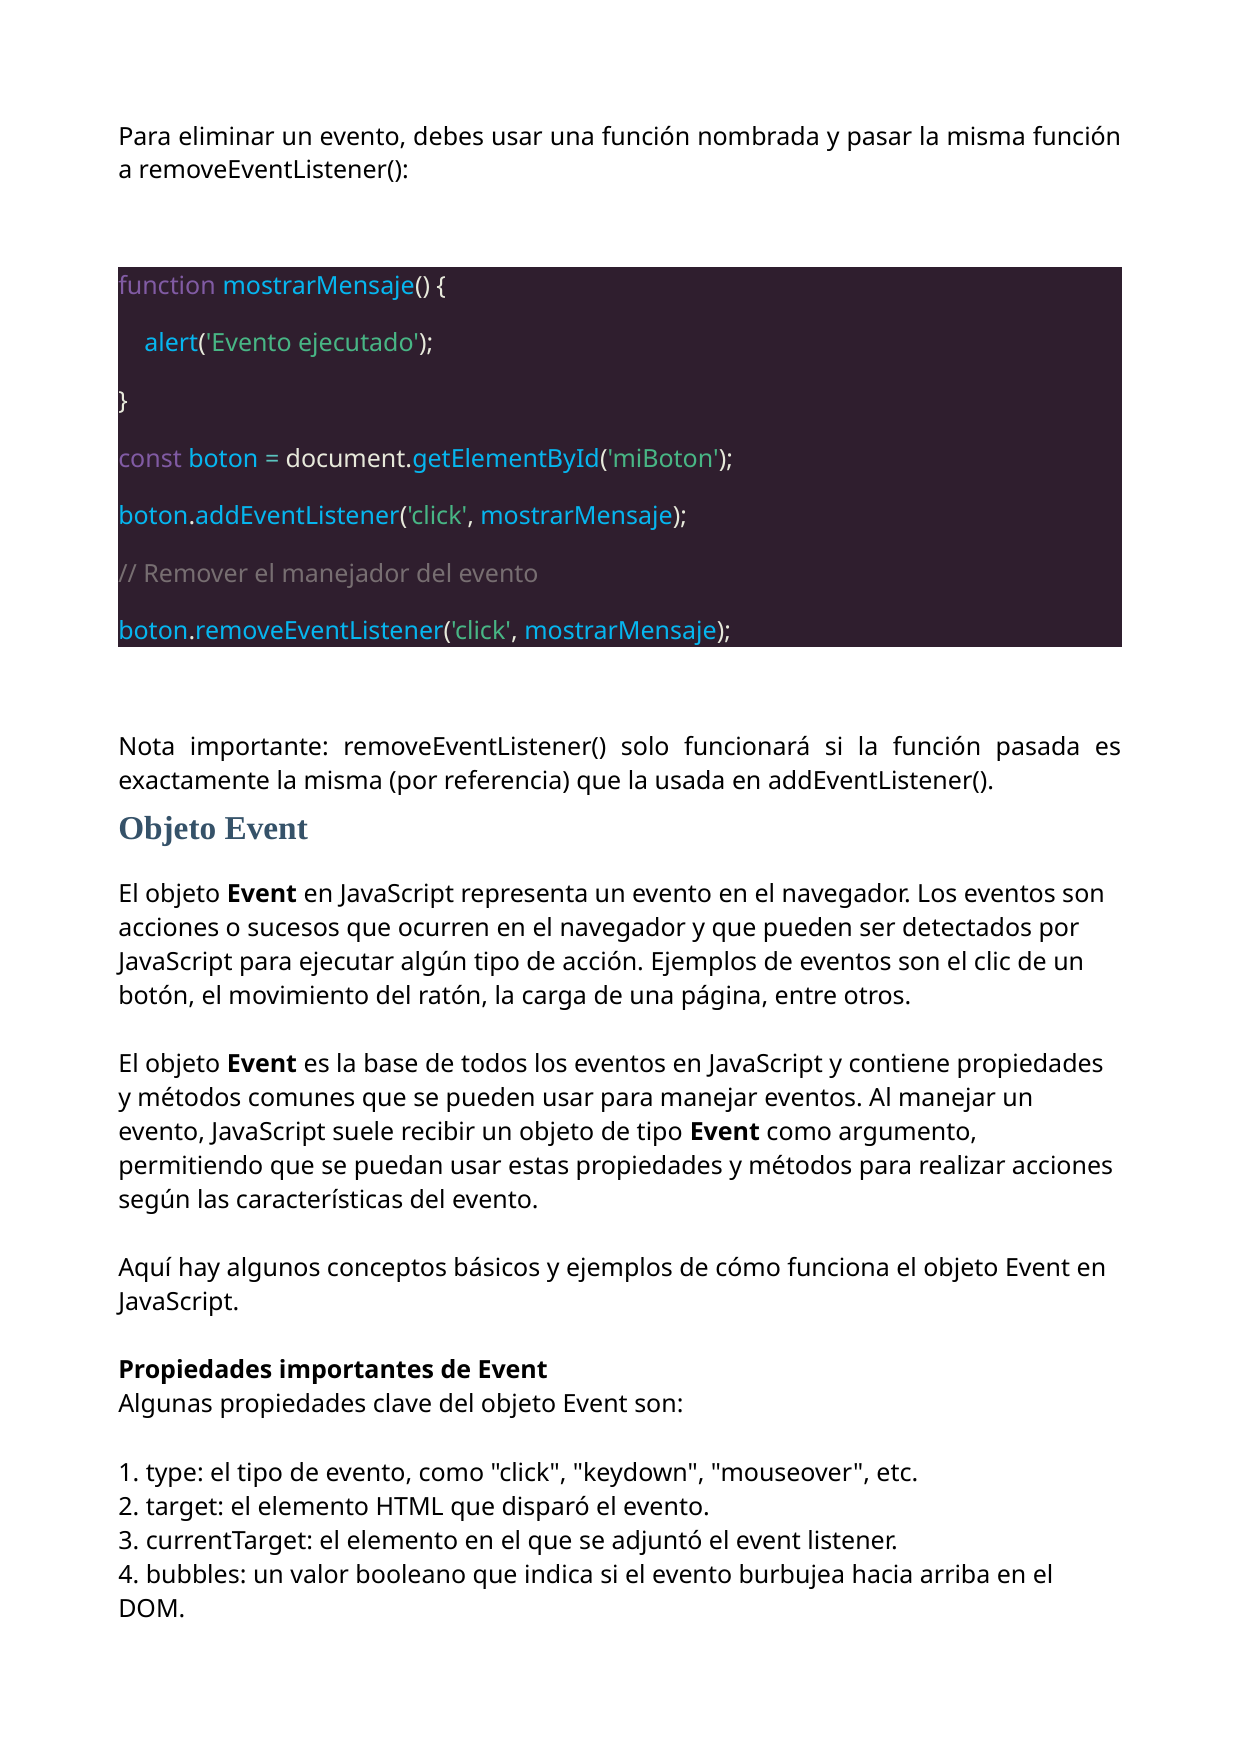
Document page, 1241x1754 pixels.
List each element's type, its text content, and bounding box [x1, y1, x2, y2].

text // Remover el manejador del evento [118, 555, 1122, 589]
text El objeto Event en JavaScript representa un evento en el navegador. Los eventos son acciones o sucesos que ocurren en el navegador y que pueden ser detectados por JavaScript para ejecutar algún tipo de acción. Ejemplos de eventos son el clic de un botón, el movimiento del ratón, la carga de una página, entre otros. [118, 875, 1122, 1011]
text 1. type: el tipo de evento, como "click", "keydown", "mouseover", etc. [118, 1454, 1122, 1488]
text alert('Evento ejecutado'); [118, 325, 1122, 359]
text 2. target: el elemento HTML que disparó el evento. [118, 1488, 1122, 1522]
text } [118, 383, 1122, 417]
text Algunas propiedades clave del objeto Event son: [118, 1386, 1122, 1420]
text const boton = document.getElementById('miBoton'); [118, 440, 1122, 474]
text boton.removeEventListener('click', mostrarMensaje); [118, 613, 1122, 647]
text 4. bubbles: un valor booleano que indica si el evento burbujea hacia arriba en el DOM. [118, 1556, 1122, 1624]
text Para eliminar un evento, debes usar una función nombrada y pasar la misma función a removeEventListener(): [118, 118, 1122, 186]
text El objeto Event es la base de todos los eventos en JavaScript y contiene propiedades y métodos comunes que se pueden usar para manejar eventos. Al manejar un evento, JavaScript suele recibir un objeto de tipo Event como argumento, permitiendo que se puedan usar estas propiedades y métodos para realizar acciones según las características del evento. [118, 1046, 1122, 1216]
text Nota importante: removeEventListener() solo funcionará si la función pasada es exactamente la misma (por referencia) que la usada en addEventListener(). [118, 728, 1122, 796]
text Propiedades importantes de Event [118, 1352, 1122, 1386]
text Aquí hay algunos conceptos básicos y ejemplos de cómo funciona el objeto Event en JavaScript. [118, 1250, 1122, 1318]
text boton.addEventListener('click', mostrarMensaje); [118, 498, 1122, 532]
text function mostrarMensaje() { [118, 267, 1122, 301]
text 3. currentTarget: el elemento en el que se adjuntó el event listener. [118, 1522, 1122, 1556]
text Objeto Event [118, 808, 1122, 846]
